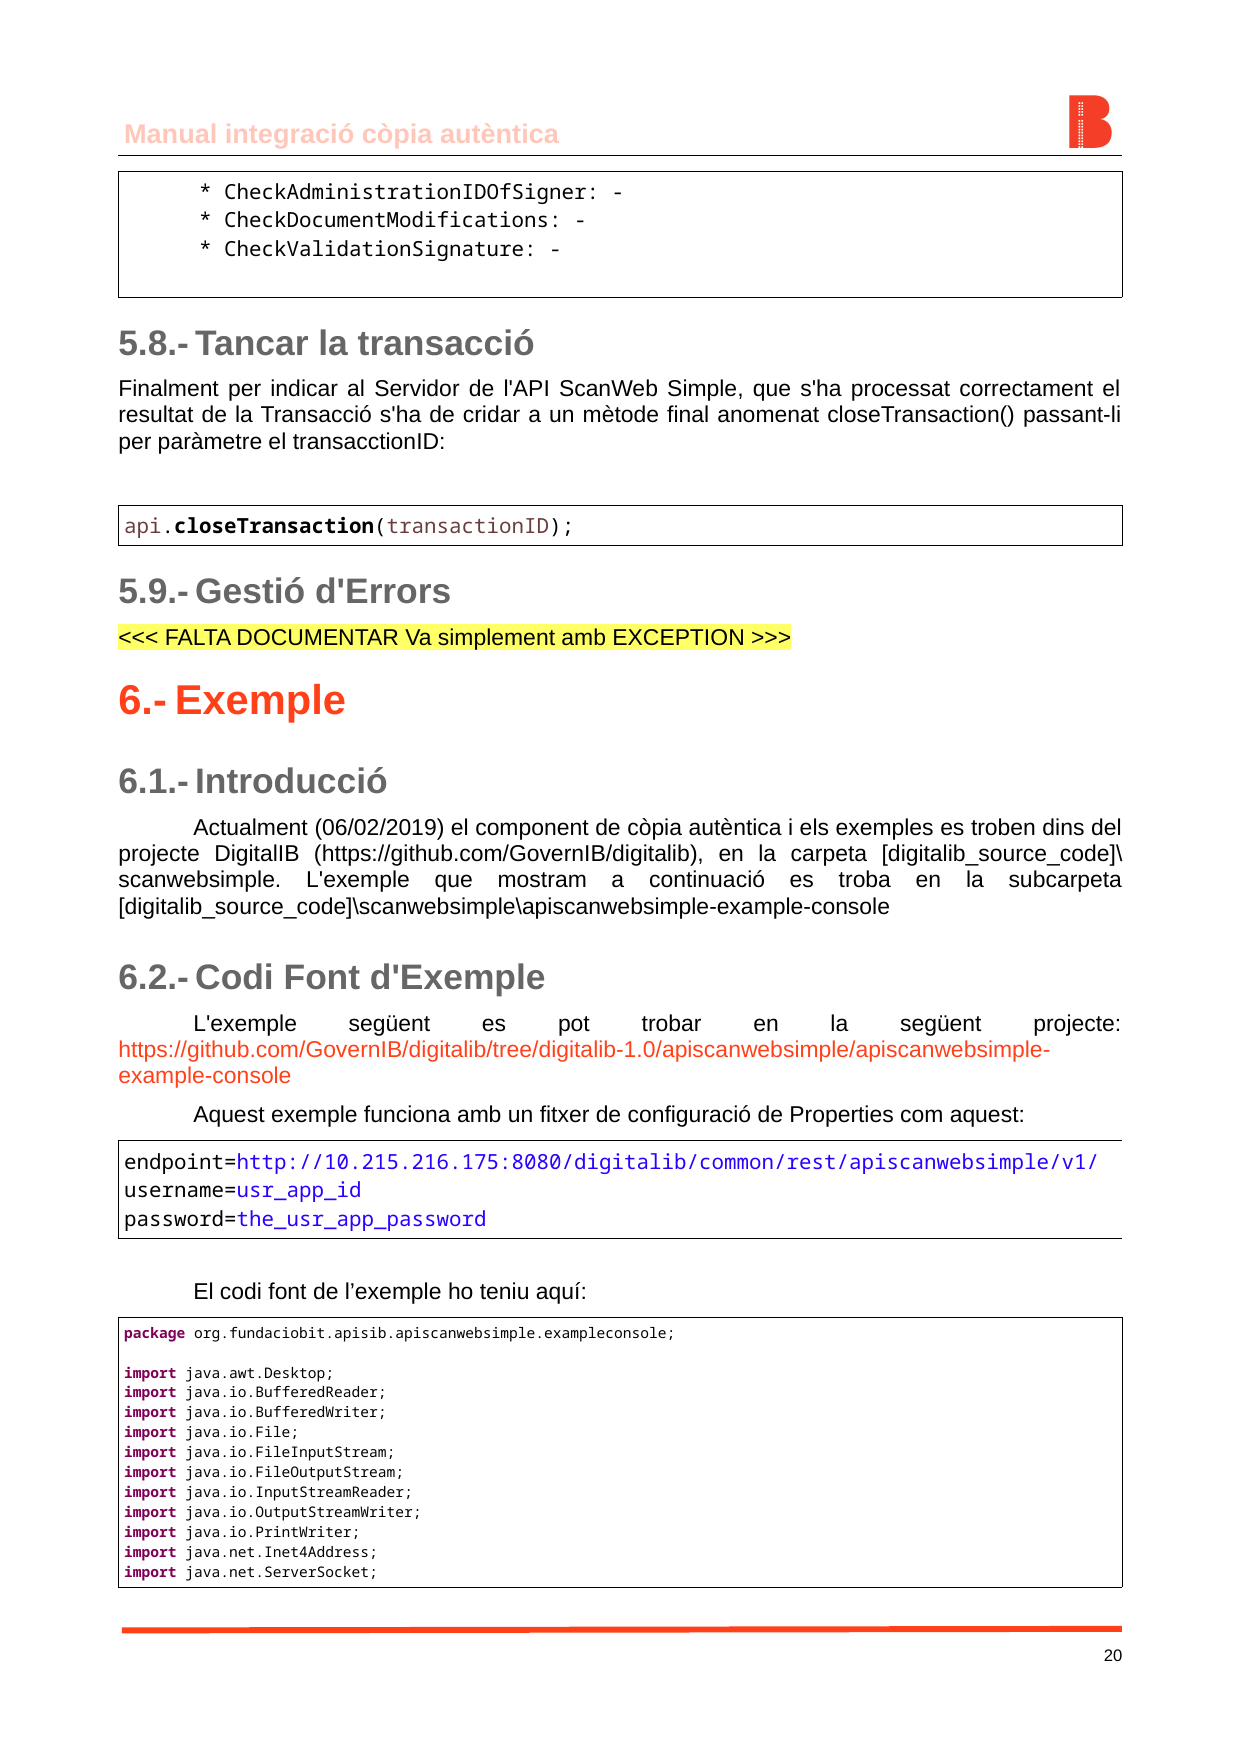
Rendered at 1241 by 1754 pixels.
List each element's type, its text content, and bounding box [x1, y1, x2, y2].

text Actualment (06/02/2019) el component de còpia autèntica i els exemples es troben dins del projecte DigitalIB (https://github.com/GovernIB/digitalib), en la carpeta [digitalib_source_code]\scanwebsimple. L'exemple que mostram a continuació es troba en la subcarpeta [digitalib_source_code]\scanwebsimple\apiscanwebsimple-example-console [118, 814, 1122, 919]
text <<< FALTA DOCUMENTAR Va simplement amb EXCEPTION >>> [118, 624, 1122, 650]
picture [1063, 94, 1117, 150]
subtitle Introducció [118, 760, 1122, 801]
table_header endpoint=http://10.215.216.175:8080/digitalib/common/rest/apiscanwebsimple/v1/ username=usr_app_id password=the_usr_app_password [119, 1141, 1122, 1238]
subtitle Tancar la transacció [118, 322, 1122, 362]
table_header * CheckAdministrationIDOfSigner: - * CheckDocumentModifications: - * CheckValidationSignature: - [119, 172, 1122, 297]
table_header package org.fundaciobit.apisib.apiscanwebsimple.exampleconsole; import java.awt.Desktop; import java.io.BufferedReader; import java.io.BufferedWriter; import java.io.File; import java.io.FileInputStream; import java.io.FileOutputStream; import java.io.InputStreamReader; import java.io.OutputStreamWriter; import java.io.PrintWriter; import java.net.Inet4Address; import java.net.ServerSocket; [119, 1318, 1122, 1587]
text El codi font de l’exemple ho teniu aquí: [118, 1278, 1122, 1304]
text Finalment per indicar al Servidor de l'API ScanWeb Simple, que s'ha processat correctament el resultat de la Transacció s'ha de cridar a un mètode final anomenat closeTransaction() passant-li per paràmetre el transacctionID: [118, 375, 1122, 454]
subtitle Exemple [118, 675, 1122, 723]
text L'exemple següent es pot trobar en la següent projecte: https://github.com/GovernIB/digitalib/tree/digitalib-1.0/apiscanwebsimple/apiscanwebsimple-example-console [118, 1010, 1122, 1089]
subtitle Gestió d'Errors [118, 570, 1122, 611]
subtitle Codi Font d'Exemple [118, 957, 1122, 997]
table_header api.closeTransaction(transactionID); [119, 506, 1122, 545]
text Aquest exemple funciona amb un fitxer de configuració de Properties com aquest: [118, 1101, 1122, 1128]
